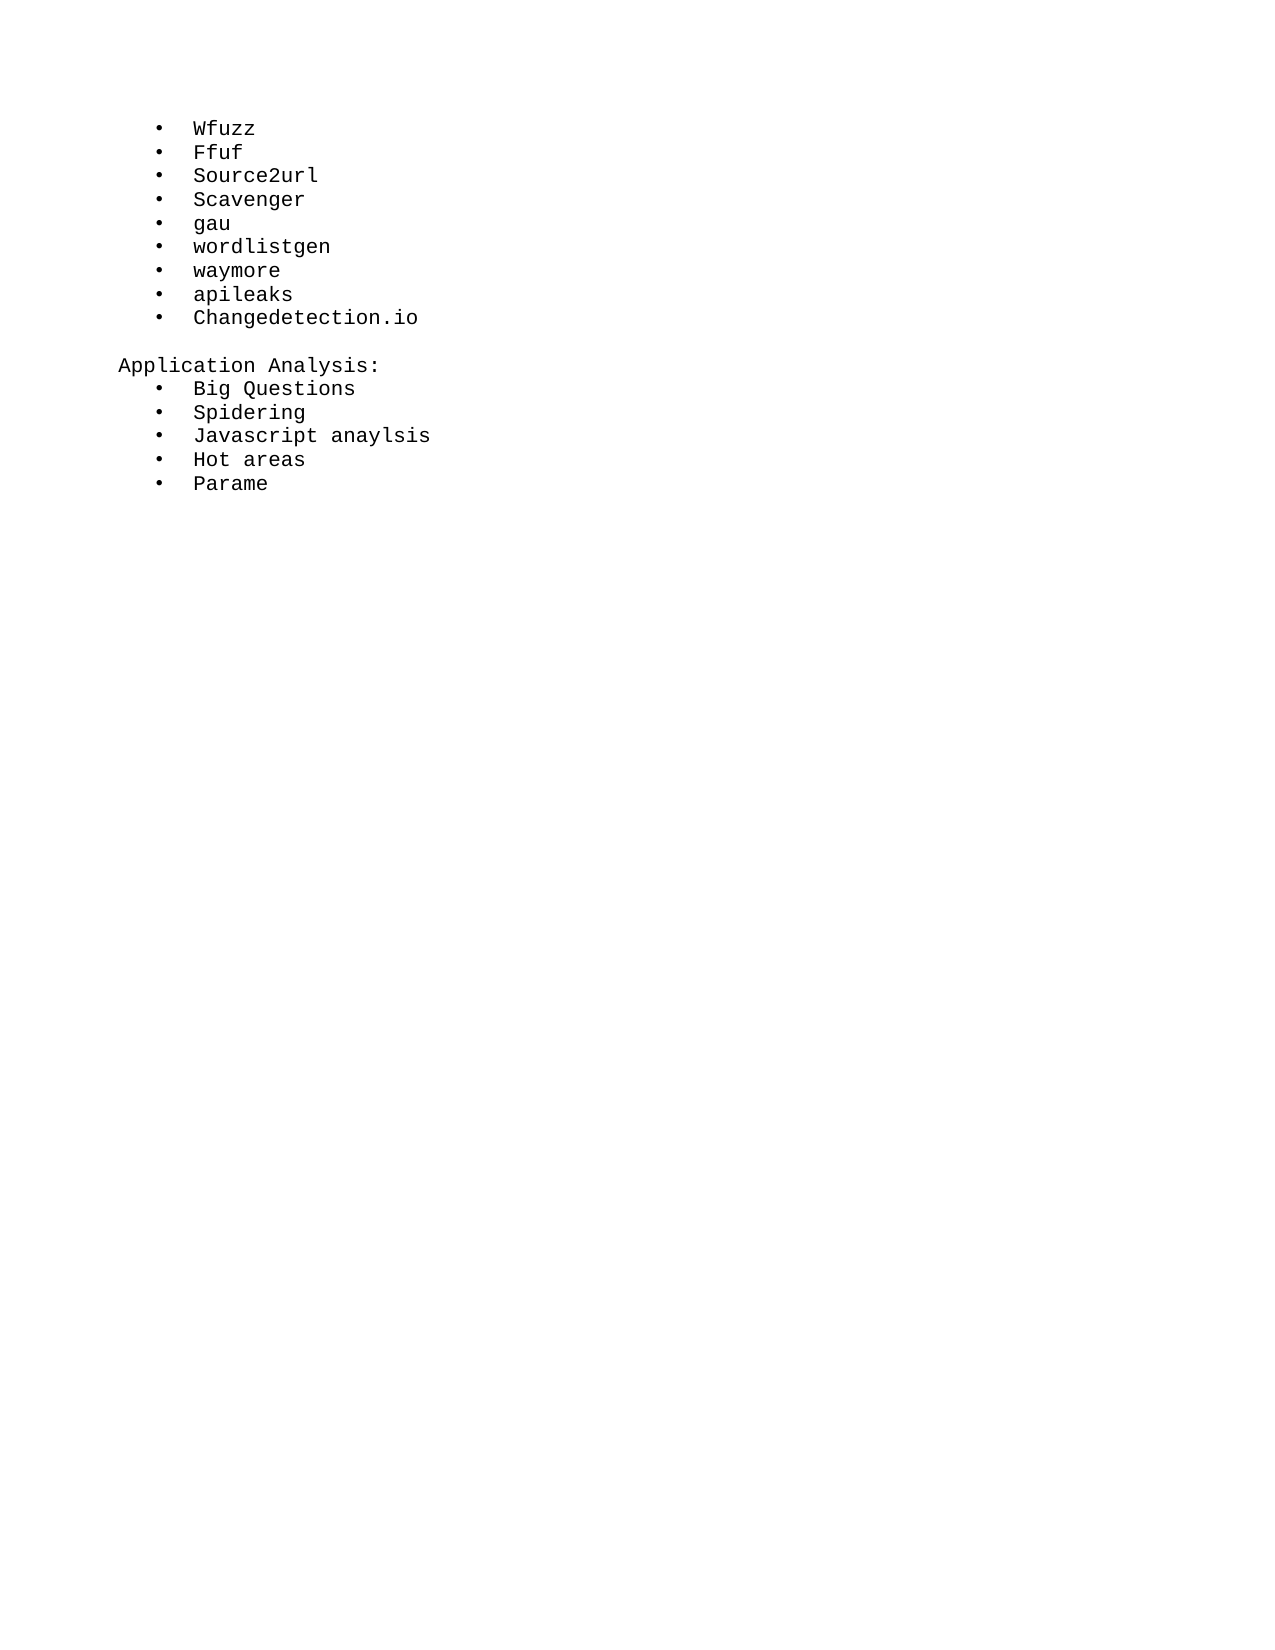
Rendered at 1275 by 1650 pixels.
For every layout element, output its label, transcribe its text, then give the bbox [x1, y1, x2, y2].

list gau [156, 213, 1157, 236]
list Hot areas [156, 449, 1157, 473]
list Big Questions [156, 378, 1157, 402]
list Scavenger [156, 189, 1157, 213]
list Javascript anaylsis [156, 426, 1157, 449]
list Source2url [156, 165, 1157, 189]
list Parame [156, 473, 1157, 496]
list apileaks [156, 284, 1157, 307]
list Ffuf [156, 142, 1157, 165]
list Spidering [156, 402, 1157, 426]
list Wfuzz [156, 118, 1157, 142]
list wordlistgen [156, 236, 1157, 260]
list waymore [156, 260, 1157, 284]
text Application Analysis: [118, 354, 1157, 378]
list Changedetection.io [156, 307, 1157, 331]
